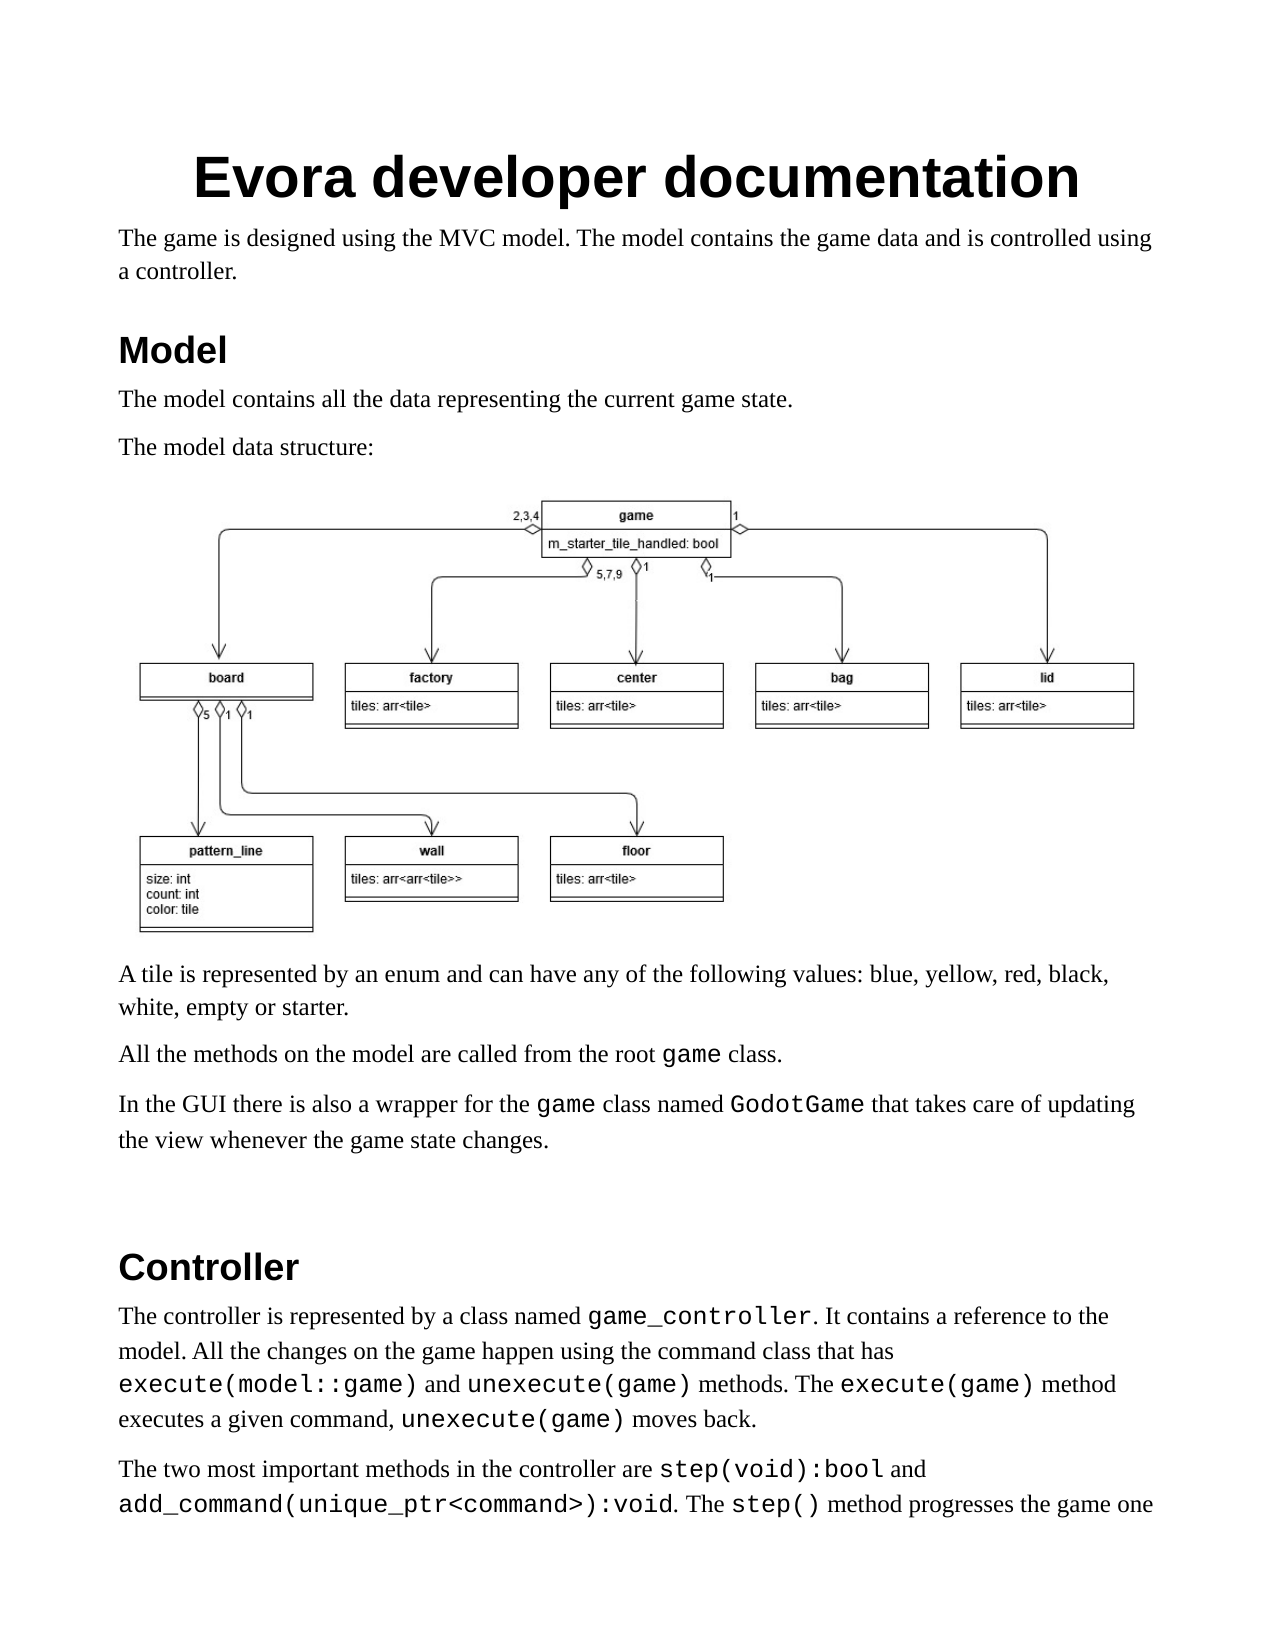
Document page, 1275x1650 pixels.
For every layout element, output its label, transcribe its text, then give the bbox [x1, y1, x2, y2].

text In the GUI there is also a wrapper for the game class named GodotGame that takes care of updating the view whenever the game state changes. [118, 1089, 1157, 1153]
text All the methods on the model are called from the root game class. [118, 1039, 1157, 1070]
text A tile is represented by an enum and can have any of the following values: blue, yellow, red, black, white, empty or starter. [118, 955, 1157, 1021]
picture [118, 479, 1157, 955]
title Evora developer documentation [118, 143, 1157, 210]
subtitle Model [118, 328, 1157, 372]
text The model data structure: [118, 432, 1157, 461]
text The controller is represented by a class named game_controller. It contains a reference to the model. All the changes on the game happen using the command class that has execute(model::game) and unexecute(game) methods. The execute(game) method executes a given command, unexecute(game) moves back. [118, 1301, 1157, 1435]
text The model contains all the data representing the current game state. [118, 384, 1157, 413]
text The two most important methods in the controller are step(void):bool and add_command(unique_ptr<command>):void. The step() method progresses the game one [118, 1454, 1157, 1520]
subtitle Controller [118, 1245, 1157, 1288]
text The game is designed using the MVC model. The model contains the game data and is controlled using a controller. [118, 223, 1157, 284]
